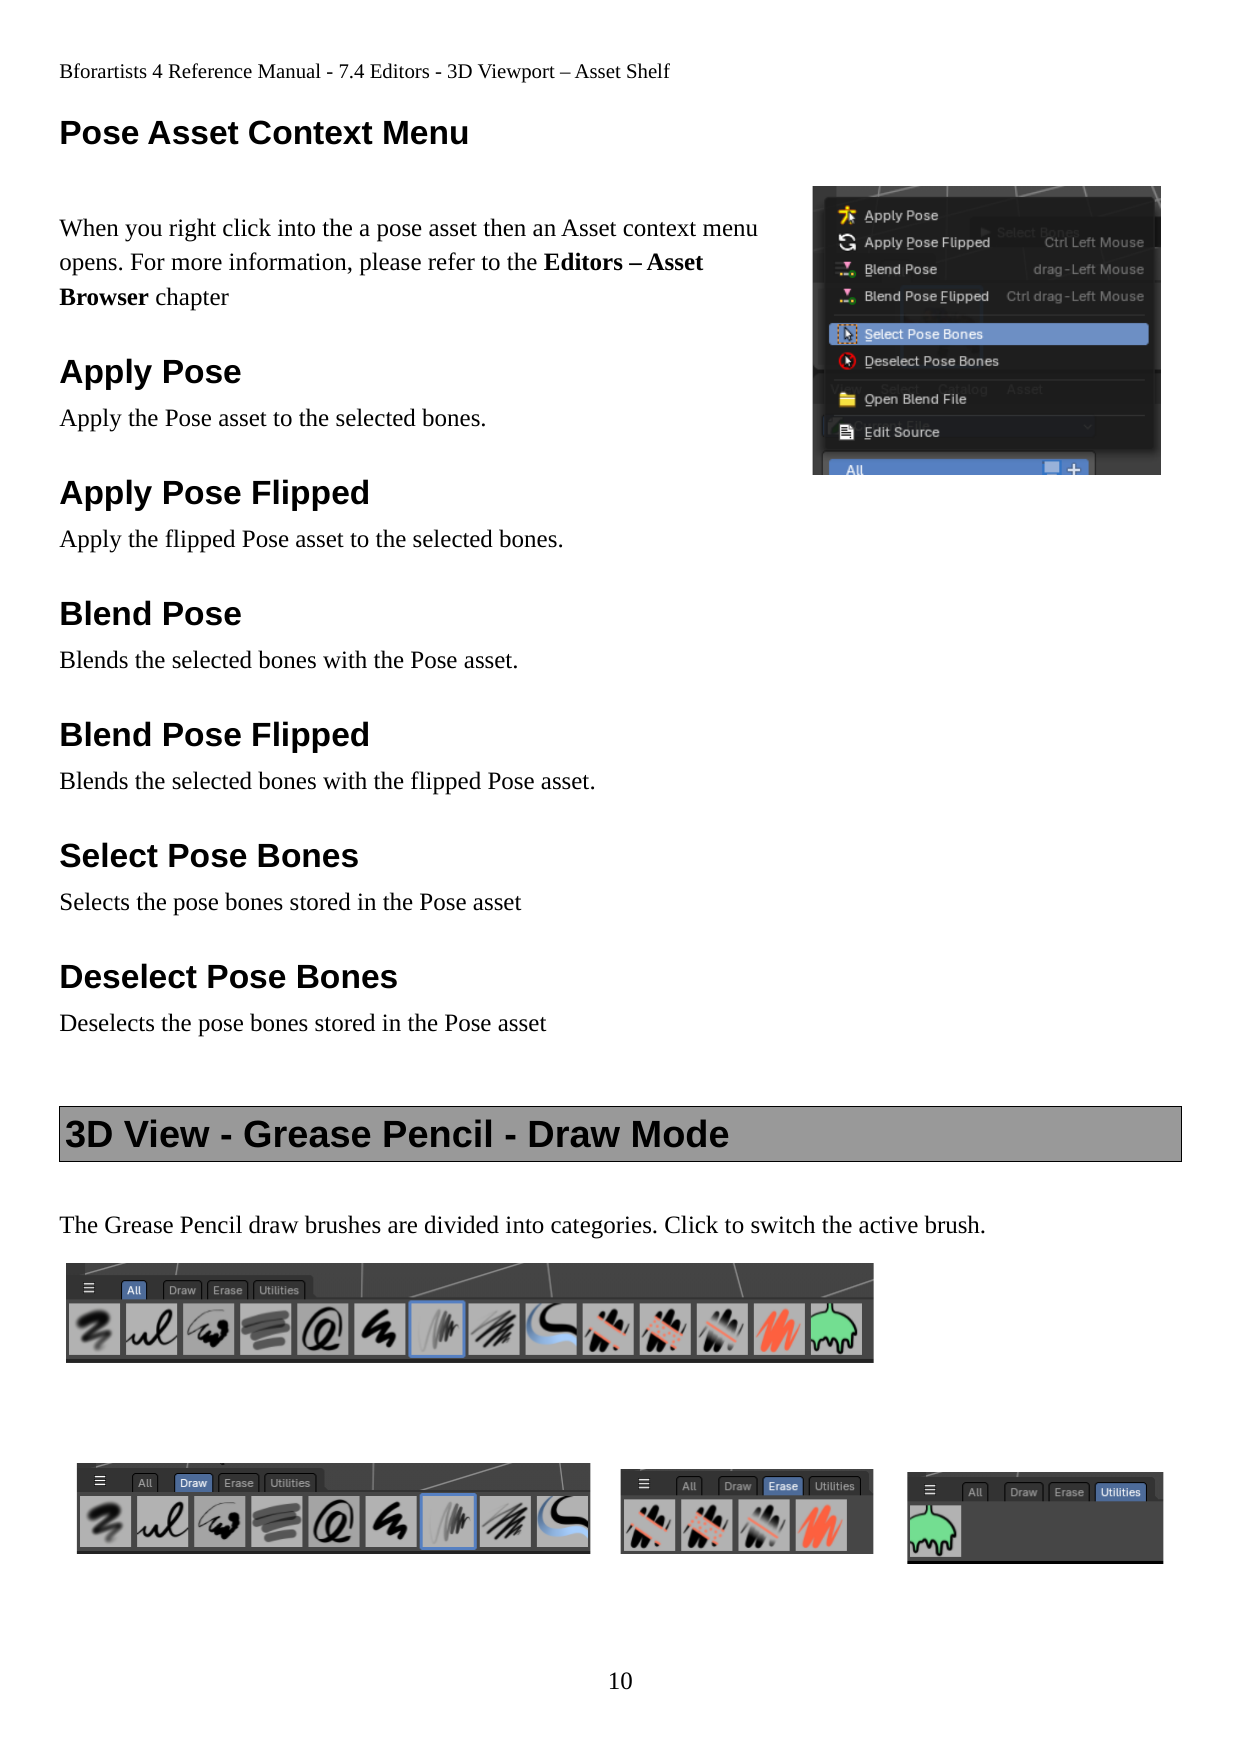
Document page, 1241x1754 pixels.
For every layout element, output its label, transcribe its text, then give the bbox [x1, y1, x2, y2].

picture [907, 1472, 1164, 1564]
text Deselects the pose bones stored in the Pose asset [59, 1008, 1181, 1037]
text Apply the flipped Pose asset to the selected bones. [59, 524, 1181, 553]
picture [76, 1463, 591, 1554]
subtitle Blend Pose Flipped [59, 715, 1181, 753]
table_header 3D View - Grease Pencil - Draw Mode [60, 1107, 1181, 1161]
text When you right click into the a pose asset then an Asset context menu opens. For more information, please refer to the Editors – Asset Browser chapter [59, 213, 812, 311]
subtitle Blend Pose [59, 594, 1181, 632]
subtitle Select Pose Bones [59, 836, 1181, 874]
subtitle Deselect Pose Bones [59, 957, 1181, 996]
text Selects the pose bones stored in the Pose asset [59, 887, 1181, 916]
subtitle Apply Pose Flipped [59, 473, 1181, 511]
text Blends the selected bones with the flipped Pose asset. [59, 766, 1181, 795]
text Apply the Pose asset to the selected bones. [59, 403, 812, 432]
picture [620, 1469, 874, 1554]
picture [66, 1263, 874, 1363]
picture [812, 186, 1161, 475]
subtitle Apply Pose [59, 352, 812, 390]
subtitle Pose Asset Context Menu [59, 113, 1181, 151]
text The Grease Pencil draw brushes are divided into categories. Click to switch the active brush. [59, 1211, 1181, 1239]
subtitle [1161, 352, 1181, 390]
text Blends the selected bones with the Pose asset. [59, 645, 1181, 674]
